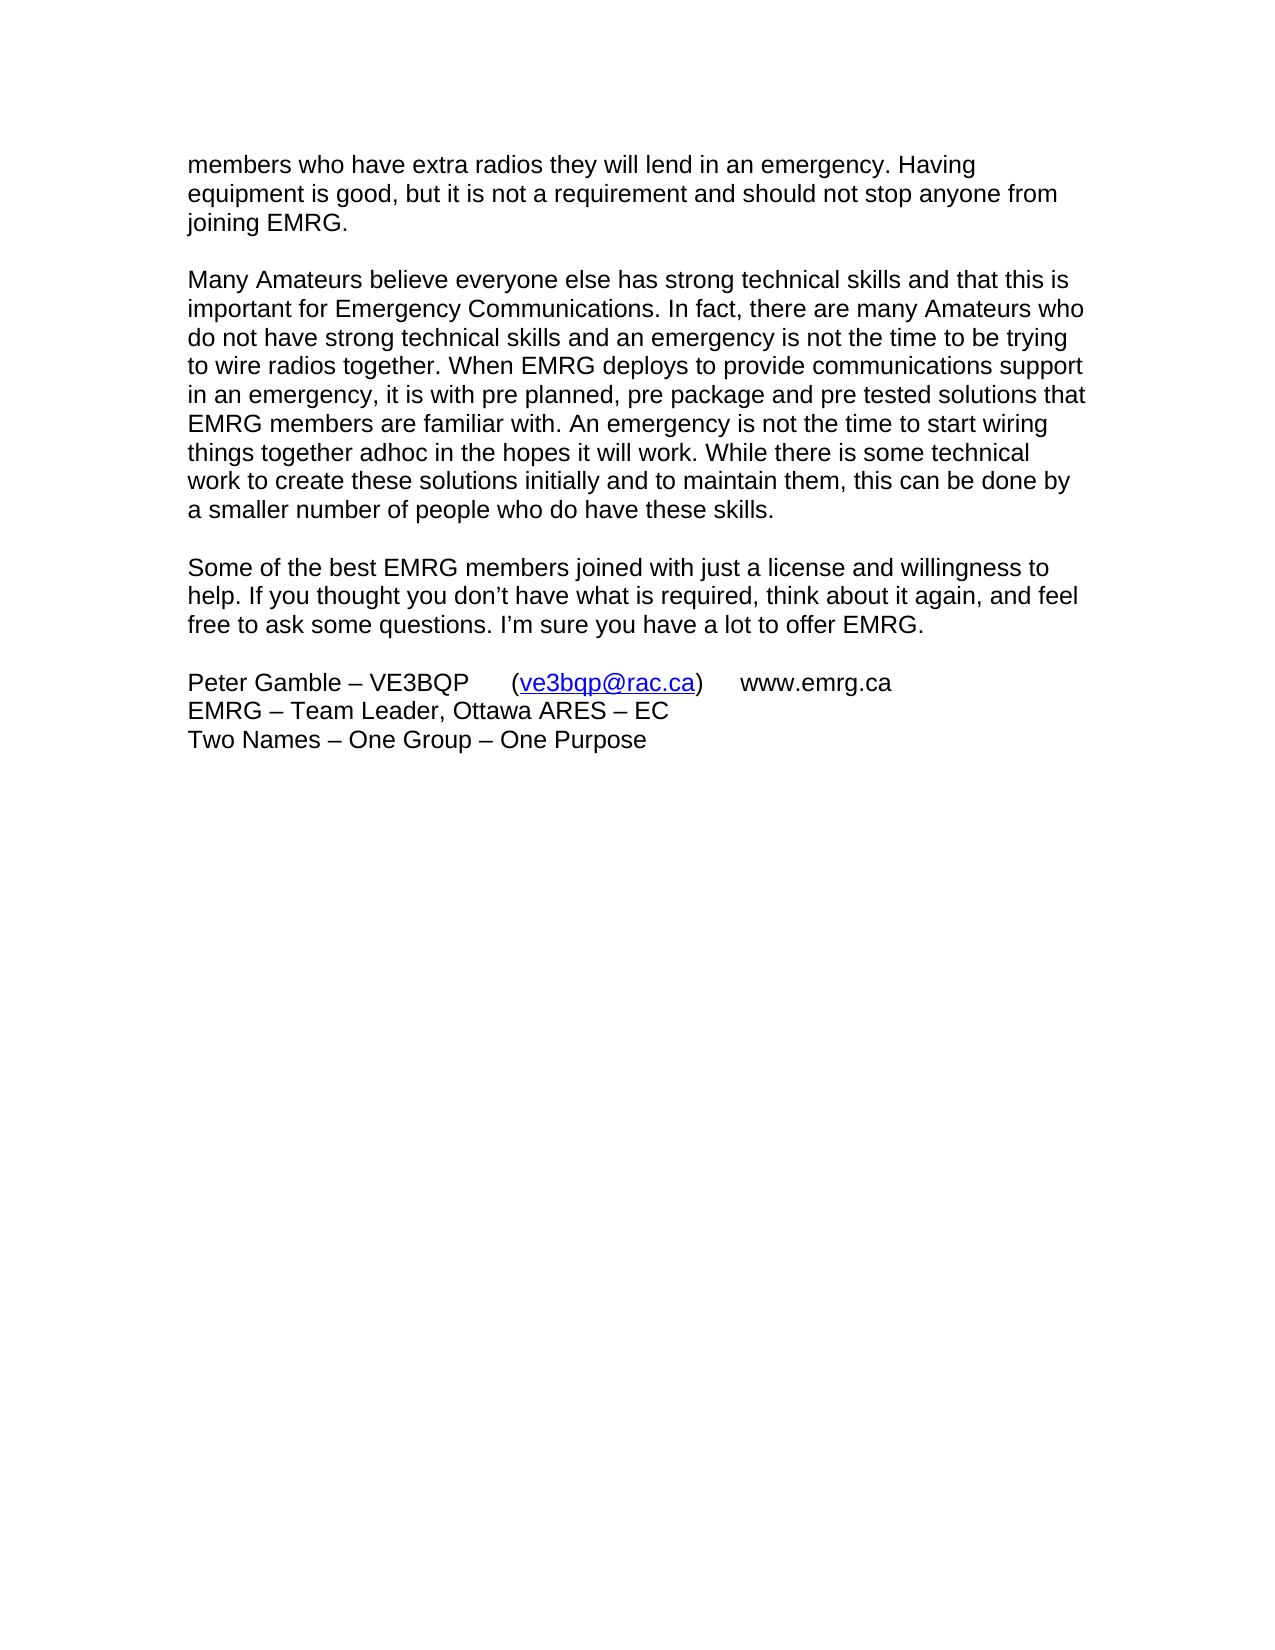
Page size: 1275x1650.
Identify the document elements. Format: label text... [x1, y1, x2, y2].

text Many Amateurs believe everyone else has strong technical skills and that this is important for Emergency Communications. In fact, there are many Amateurs who do not have strong technical skills and an emergency is not the time to be trying to wire radios together. When EMRG deploys to provide communications support in an emergency, it is with pre planned, pre package and pre tested solutions that EMRG members are familiar with. An emergency is not the time to start wiring things together adhoc in the hopes it will work. While there is some technical work to create these solutions initially and to maintain them, this can be done by a smaller number of people who do have these skills. [187, 265, 1087, 524]
text Some of the best EMRG members joined with just a license and willingness to help. If you thought you don’t have what is required, think about it again, and feel free to ask some questions. I’m sure you have a lot to offer EMRG. [187, 552, 1087, 639]
text members who have extra radios they will lend in an emergency. Having equipment is good, but it is not a requirement and should not stop anyone from joining EMRG. [187, 150, 1087, 236]
text Two Names – One Group – One Purpose [187, 725, 1087, 754]
text EMRG – Team Leader, Ottawa ARES – EC [187, 696, 1087, 725]
text Peter Gamble – VE3BQP (ve3bqp@rac.ca) www.emrg.ca [187, 667, 1087, 696]
